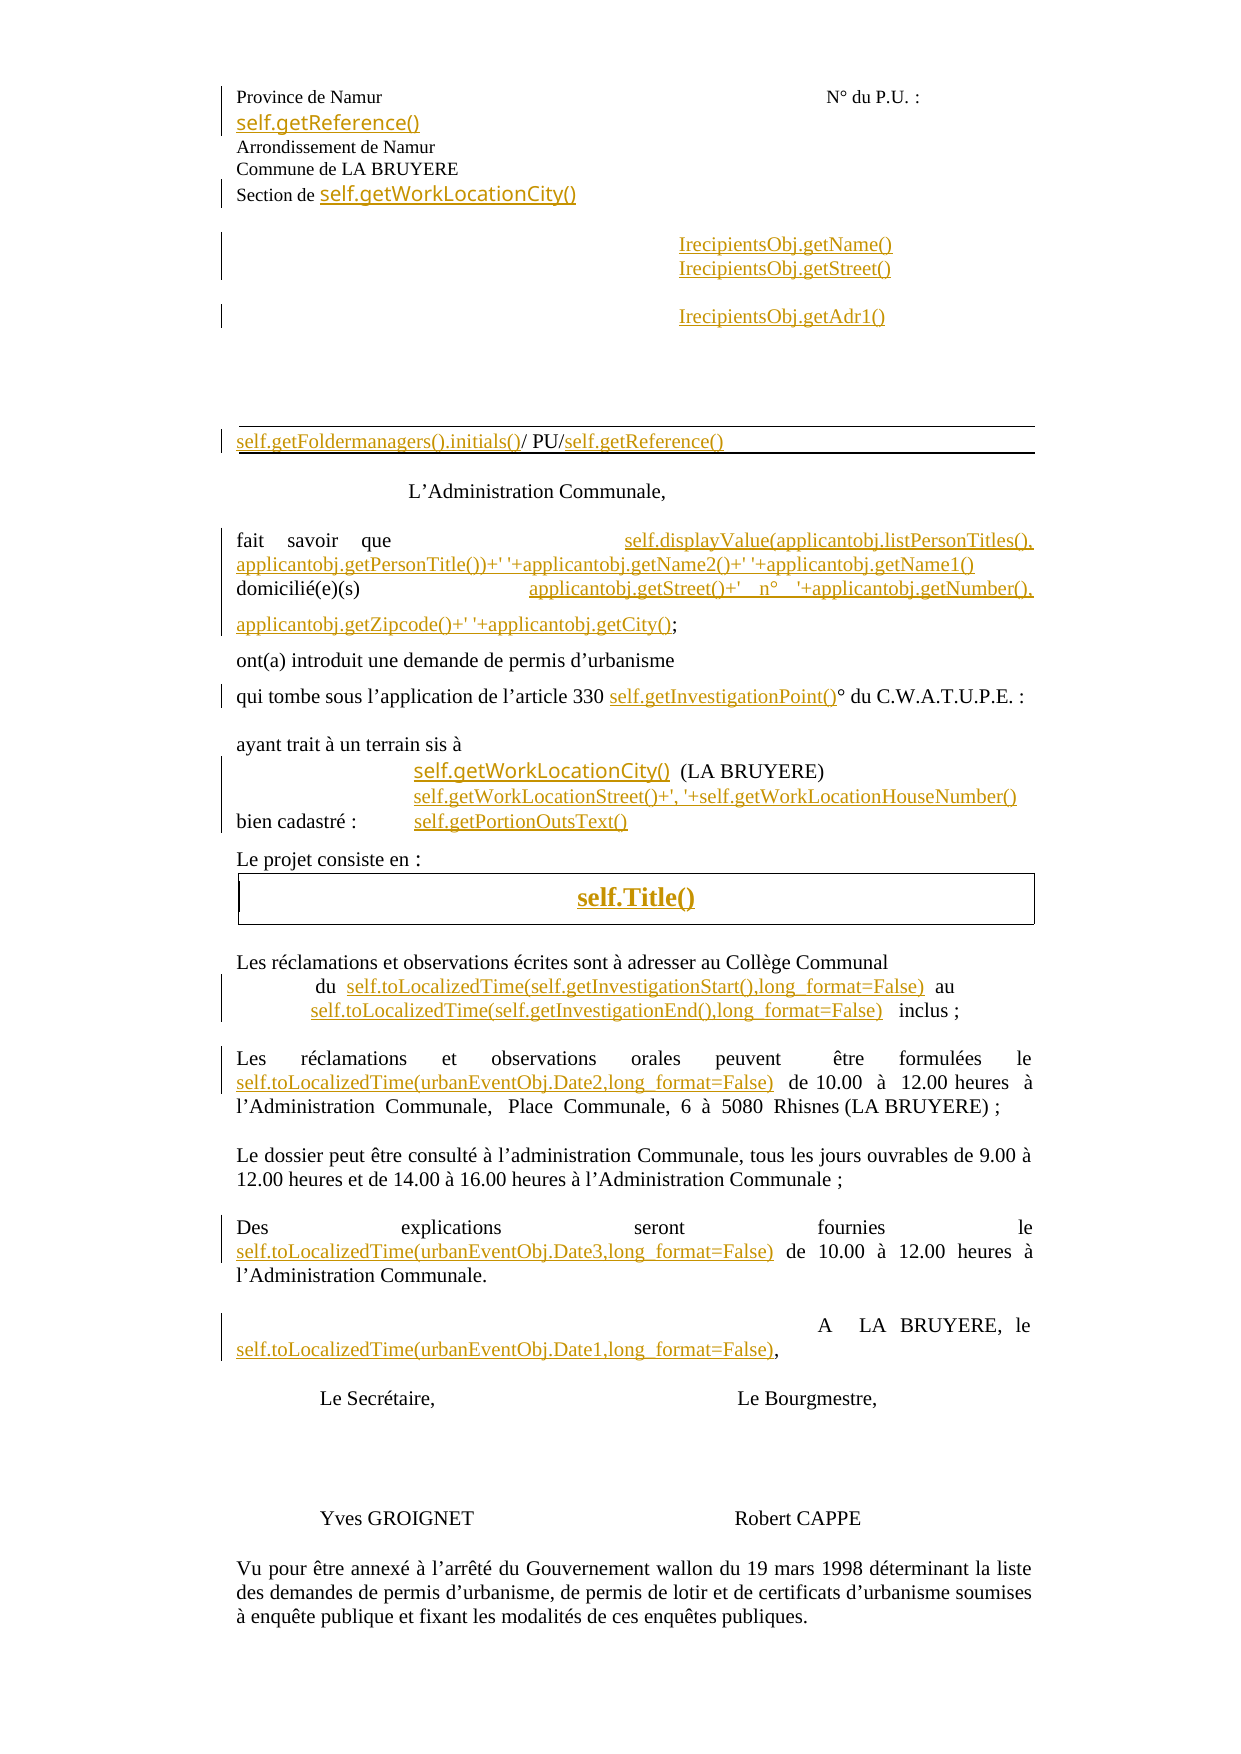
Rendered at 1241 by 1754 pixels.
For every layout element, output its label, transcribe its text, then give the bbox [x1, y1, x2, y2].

text self.Title() [253, 881, 1018, 912]
text Le Secrétaire, Le Bourgmestre, [236, 1385, 1033, 1409]
text Les réclamations et observations orales peuvent être formulées le self.toLocalizedTime(urbanEventObj.Date2,long_format=False) de 10.00 à 12.00 heures à l’Administration Communale, Place Communale, 6 à 5080 Rhisnes (LA BRUYERE) ; [236, 1046, 1033, 1118]
text fait savoir que self.displayValue(applicantobj.listPersonTitles(), applicantobj.getPersonTitle())+' '+applicantobj.getName2()+' '+applicantobj.getName1() [236, 528, 1033, 576]
text A LA BRUYERE, le self.toLocalizedTime(urbanEventObj.Date1,long_format=False), [236, 1313, 1033, 1361]
text bien cadastré : self.getPortionOutsText() [236, 808, 1033, 833]
text IrecipientsObj.getStreet() [236, 256, 1033, 280]
text Arrondissement de Namur [236, 136, 1033, 158]
text Le projet consiste en : [236, 844, 1033, 871]
text Commune de LA BRUYERE [236, 158, 1033, 179]
text ayant trait à un terrain sis à [236, 732, 1033, 756]
text IrecipientsObj.getAdr1() [236, 304, 1033, 328]
text IrecipientsObj.getName() [236, 232, 1033, 256]
text qui tombe sous l’application de l’article 330 self.getInvestigationPoint()° du C.W.A.T.U.P.E. : [236, 684, 1033, 708]
text self.getWorkLocationStreet()+', '+self.getWorkLocationHouseNumber() [236, 784, 1033, 808]
text Des explications seront fournies le self.toLocalizedTime(urbanEventObj.Date3,long_format=False) de 10.00 à 12.00 heures à l’Administration Communale. [236, 1215, 1033, 1287]
text Les réclamations et observations écrites sont à adresser au Collège Communal [236, 950, 1033, 974]
text self.getFoldermanagers().initials()/ PU/self.getReference() [236, 429, 1033, 452]
text domicilié(e)(s) applicantobj.getStreet()+' n° '+applicantobj.getNumber(), applicantobj.getZipcode()+' '+applicantobj.getCity(); [236, 576, 1033, 636]
text ont(a) introduit une demande de permis d’urbanisme [236, 648, 1033, 672]
text Yves GROIGNET Robert CAPPE [236, 1506, 1033, 1530]
text du self.toLocalizedTime(self.getInvestigationStart(),long_format=False) au self.toLocalizedTime(self.getInvestigationEnd(),long_format=False) inclus ; [236, 974, 1033, 1022]
text self.getWorkLocationCity() (LA BRUYERE) [236, 756, 1033, 784]
text Province de Namur N° du P.U. : self.getReference() [236, 86, 1033, 136]
text Vu pour être annexé à l’arrêté du Gouvernement wallon du 19 mars 1998 déterminant la liste des demandes de permis d’urbanisme, de permis de lotir et de certificats d’urbanisme soumises à enquête publique et fixant les modalités de ces enquêtes publiques. [236, 1556, 1033, 1628]
text L’Administration Communale, [236, 479, 1033, 503]
text Section de self.getWorkLocationCity() [236, 179, 1033, 208]
text Le dossier peut être consulté à l’administration Communale, tous les jours ouvrables de 9.00 à 12.00 heures et de 14.00 à 16.00 heures à l’Administration Communale ; [236, 1142, 1033, 1191]
